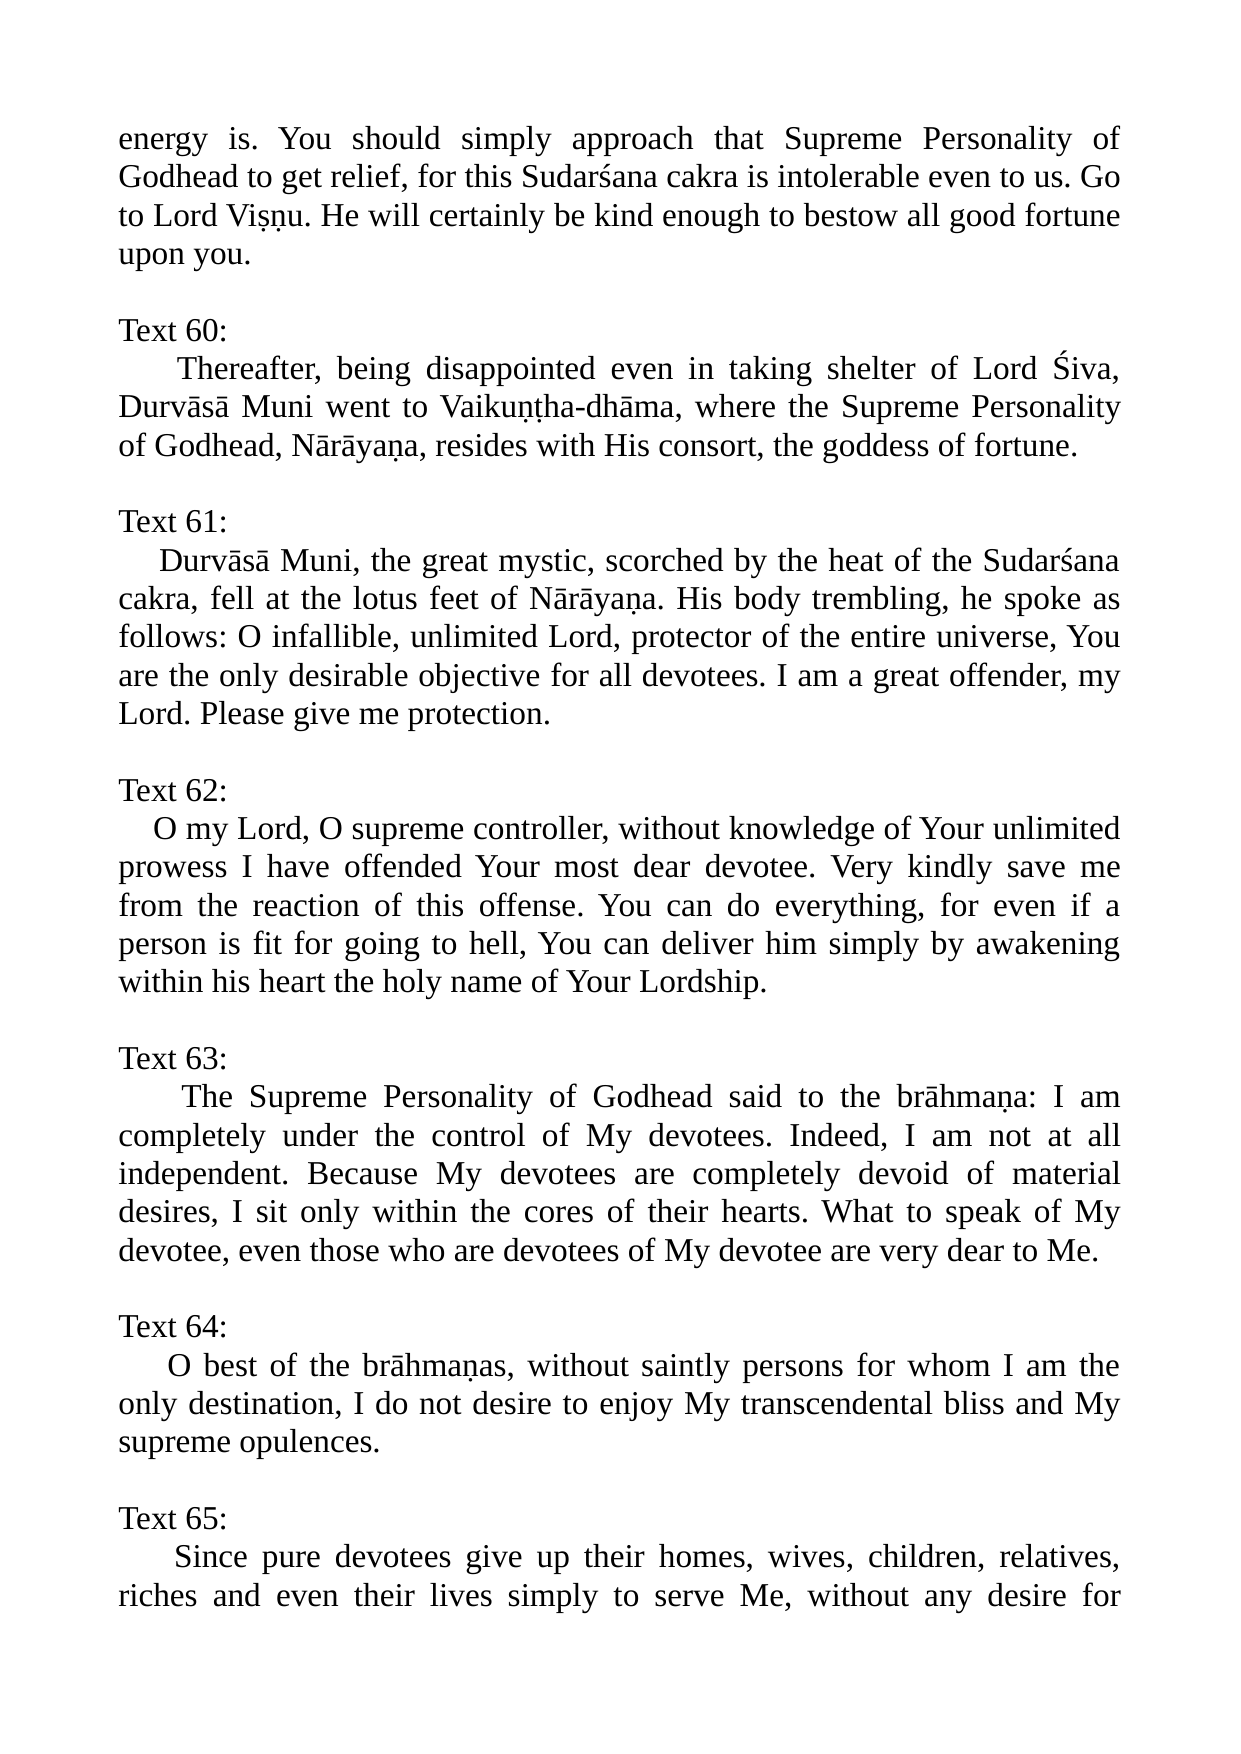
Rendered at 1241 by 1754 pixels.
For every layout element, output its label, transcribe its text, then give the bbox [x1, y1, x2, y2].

text Thereafter, being disappointed even in taking shelter of Lord Śiva, Durvāsā Muni went to Vaikuṇṭha-dhāma, where the Supreme Personality of Godhead, Nārāyaṇa, resides with His consort, the goddess of fortune. [118, 348, 1122, 463]
text Text 61: [118, 501, 1122, 540]
text O my Lord, O supreme controller, without knowledge of Your unlimited prowess I have offended Your most dear devotee. Very kindly save me from the reaction of this offense. You can do everything, for even if a person is fit for going to hell, You can deliver him simply by awakening within his heart the holy name of Your Lordship. [118, 808, 1122, 1000]
text Text 62: [118, 770, 1122, 808]
text Since pure devotees give up their homes, wives, children, relatives, riches and even their lives simply to serve Me, without any desire for [118, 1536, 1122, 1613]
text Durvāsā Muni, the great mystic, scorched by the heat of the Sudarśana cakra, fell at the lotus feet of Nārāyaṇa. His body trembling, he spoke as follows: O infallible, unlimited Lord, protector of the entire universe, You are the only desirable objective for all devotees. I am a great offender, my Lord. Please give me protection. [118, 540, 1122, 731]
text Text 60: [118, 310, 1122, 348]
text energy is. You should simply approach that Supreme Personality of Godhead to get relief, for this Sudarśana cakra is intolerable even to us. Go to Lord Viṣṇu. He will certainly be kind enough to bestow all good fortune upon you. [118, 118, 1122, 271]
text Text 65: [118, 1498, 1122, 1536]
text O best of the brāhmaṇas, without saintly persons for whom I am the only destination, I do not desire to enjoy My transcendental bliss and My supreme opulences. [118, 1345, 1122, 1460]
text Text 64: [118, 1306, 1122, 1345]
text Text 63: [118, 1038, 1122, 1076]
text The Supreme Personality of Godhead said to the brāhmaṇa: I am completely under the control of My devotees. Indeed, I am not at all independent. Because My devotees are completely devoid of material desires, I sit only within the cores of their hearts. What to speak of My devotee, even those who are devotees of My devotee are very dear to Me. [118, 1076, 1122, 1268]
